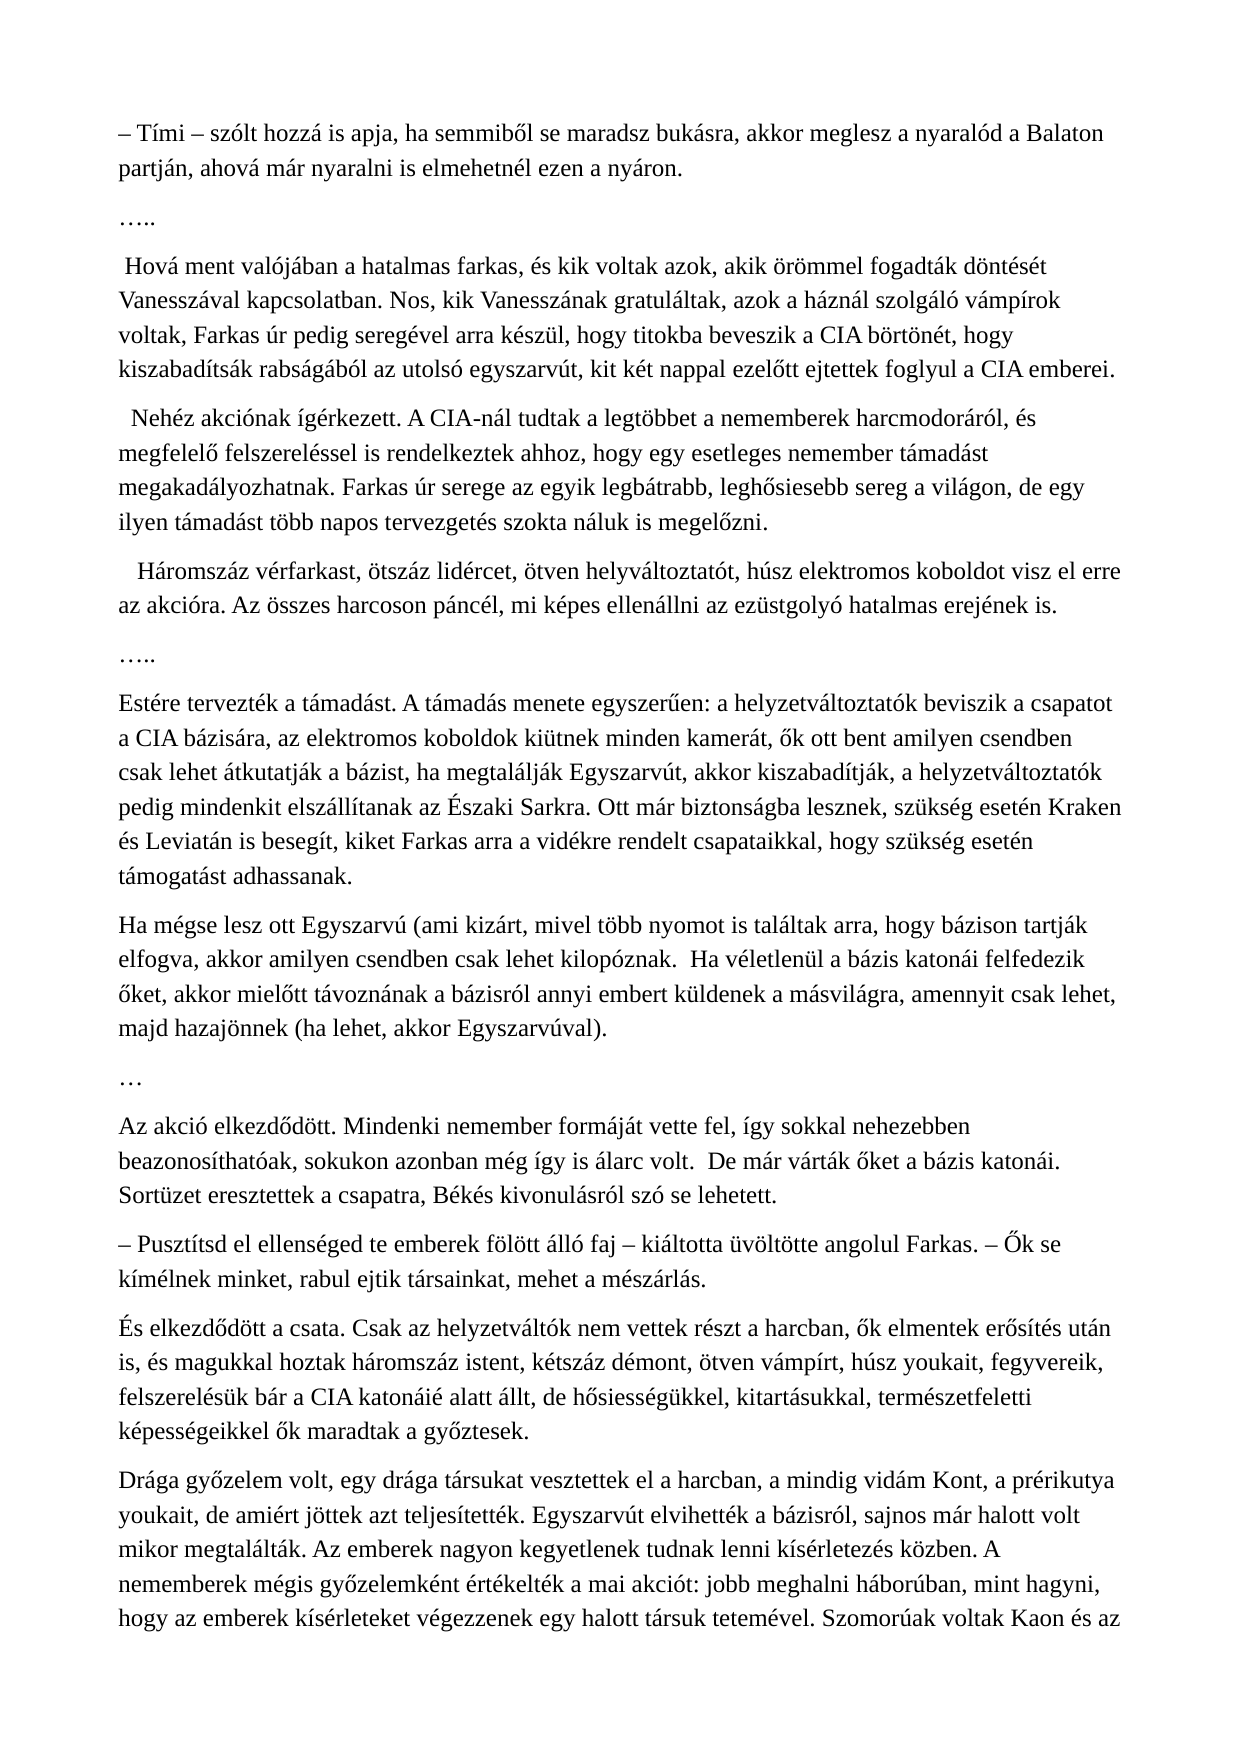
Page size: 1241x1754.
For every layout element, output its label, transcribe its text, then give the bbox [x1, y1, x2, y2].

text … [118, 1062, 1122, 1091]
text Ha mégse lesz ott Egyszarvú (ami kizárt, mivel több nyomot is találtak arra, hogy bázison tartják elfogva, akkor amilyen csendben csak lehet kilopóznak. Ha véletlenül a bázis katonái felfedezik őket, akkor mielőtt távoznának a bázisról annyi embert küldenek a másvilágra, amennyit csak lehet, majd hazajönnek (ha lehet, akkor Egyszarvúval). [118, 910, 1122, 1042]
text És elkezdődött a csata. Csak az helyzetváltók nem vettek részt a harcban, ők elmentek erősítés után is, és magukkal hoztak háromszáz istent, kétszáz démont, ötven vámpírt, húsz youkait, fegyvereik, felszerelésük bár a CIA katonáié alatt állt, de hősiességükkel, kitartásukkal, természetfeletti képességeikkel ők maradtak a győztesek. [118, 1313, 1122, 1445]
text Estére tervezték a támadást. A támadás menete egyszerűen: a helyzetváltoztatók beviszik a csapatot a CIA bázisára, az elektromos koboldok kiütnek minden kamerát, ők ott bent amilyen csendben csak lehet átkutatják a bázist, ha megtalálják Egyszarvút, akkor kiszabadítják, a helyzetváltoztatók pedig mindenkit elszállítanak az Északi Sarkra. Ott már biztonságba lesznek, szükség esetén Kraken és Leviatán is besegít, kiket Farkas arra a vidékre rendelt csapataikkal, hogy szükség esetén támogatást adhassanak. [118, 688, 1122, 889]
text ….. [118, 639, 1122, 668]
text ….. [118, 202, 1122, 230]
text Nehéz akciónak ígérkezett. A CIA-nál tudtak a legtöbbet a nememberek harcmodoráról, és megfelelő felszereléssel is rendelkeztek ahhoz, hogy egy esetleges nemember támadást megakadályozhatnak. Farkas úr serege az egyik legbátrabb, leghősiesebb sereg a világon, de egy ilyen támadást több napos tervezgetés szokta náluk is megelőzni. [118, 403, 1122, 535]
text – Tími – szólt hozzá is apja, ha semmiből se maradsz bukásra, akkor meglesz a nyaralód a Balaton partján, ahová már nyaralni is elmehetnél ezen a nyáron. [118, 118, 1122, 181]
text Háromszáz vérfarkast, ötszáz lidércet, ötven helyváltoztatót, húsz elektromos koboldot visz el erre az akcióra. Az összes harcoson páncél, mi képes ellenállni az ezüstgolyó hatalmas erejének is. [118, 556, 1122, 619]
text Drága győzelem volt, egy drága társukat vesztettek el a harcban, a mindig vidám Kont, a prérikutya youkait, de amiért jöttek azt teljesítették. Egyszarvút elvihették a bázisról, sajnos már halott volt mikor megtalálták. Az emberek nagyon kegyetlenek tudnak lenni kísérletezés közben. A nememberek mégis győzelemként értékelték a mai akciót: jobb meghalni háborúban, mint hagyni, hogy az emberek kísérleteket végezzenek egy halott társuk tetemével. Szomorúak voltak Kaon és az [118, 1465, 1122, 1632]
text Hová ment valójában a hatalmas farkas, és kik voltak azok, akik örömmel fogadták döntését Vanesszával kapcsolatban. Nos, kik Vanesszának gratuláltak, azok a háznál szolgáló vámpírok voltak, Farkas úr pedig seregével arra készül, hogy titokba beveszik a CIA börtönét, hogy kiszabadítsák rabságából az utolsó egyszarvút, kit két nappal ezelőtt ejtettek foglyul a CIA emberei. [118, 251, 1122, 383]
text – Pusztítsd el ellenséged te emberek fölött álló faj – kiáltotta üvöltötte angolul Farkas. – Ők se kímélnek minket, rabul ejtik társainkat, mehet a mészárlás. [118, 1229, 1122, 1293]
text Az akció elkezdődött. Mindenki nemember formáját vette fel, így sokkal nehezebben beazonosíthatóak, sokukon azonban még így is álarc volt. De már várták őket a bázis katonái. Sortüzet eresztettek a csapatra, Békés kivonulásról szó se lehetett. [118, 1111, 1122, 1209]
